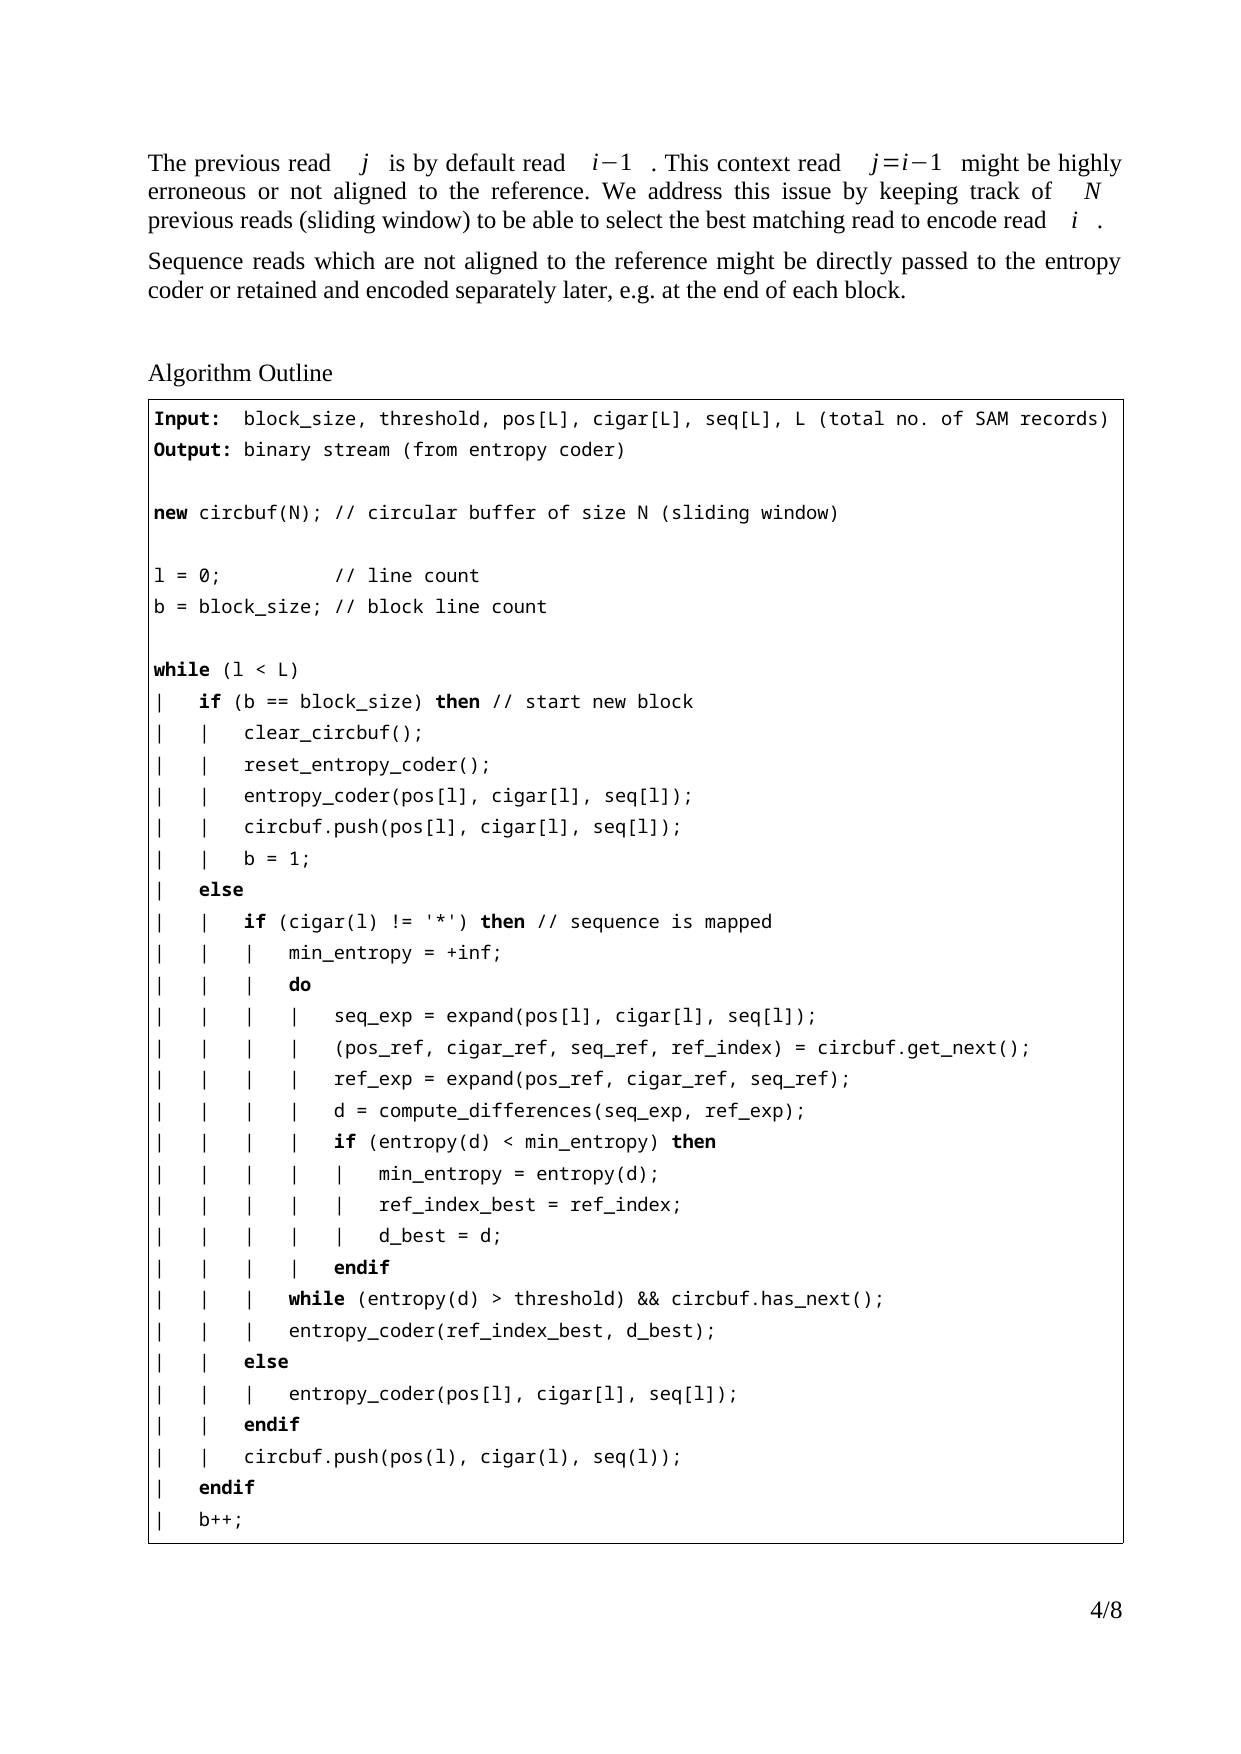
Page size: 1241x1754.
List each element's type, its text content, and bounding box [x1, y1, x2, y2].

text Algorithm Outline [148, 358, 1122, 386]
table_header Input: block_size, threshold, pos[L], cigar[L], seq[L], L (total no. of SAM records) Output: binary stream (from entropy coder) new circbuf(N); // circular buffer of size N (sliding window) l = 0; // line count b = block_size; // block line count while (l < L) | if (b == block_size) then // start new block | | clear_circbuf(); | | reset_entropy_coder(); | | entropy_coder(pos[l], cigar[l], seq[l]); | | circbuf.push(pos[l], cigar[l], seq[l]); | | b = 1; | else | | if (cigar(l) != '*') then // sequence is mapped | | | min_entropy = +inf; | | | do | | | | seq_exp = expand(pos[l], cigar[l], seq[l]); | | | | (pos_ref, cigar_ref, seq_ref, ref_index) = circbuf.get_next(); | | | | ref_exp = expand(pos_ref, cigar_ref, seq_ref); | | | | d = compute_differences(seq_exp, ref_exp); | | | | if (entropy(d) < min_entropy) then | | | | | min_entropy = entropy(d); | | | | | ref_index_best = ref_index; | | | | | d_best = d; | | | | endif | | | while (entropy(d) > threshold) && circbuf.has_next(); | | | entropy_coder(ref_index_best, d_best); | | else | | | entropy_coder(pos[l], cigar[l], seq[l]); | | endif | | circbuf.push(pos(l), cigar(l), seq(l)); | endif | b++; [149, 400, 1123, 1543]
text The previous read is by default read . This context read might be highly erroneous or not aligned to the reference. We address this issue by keeping track of previous reads (sliding window) to be able to select the best matching read to encode read . [148, 148, 1122, 234]
text Sequence reads which are not aligned to the reference might be directly passed to the entropy coder or retained and encoded separately later, e.g. at the end of each block. [148, 246, 1122, 304]
